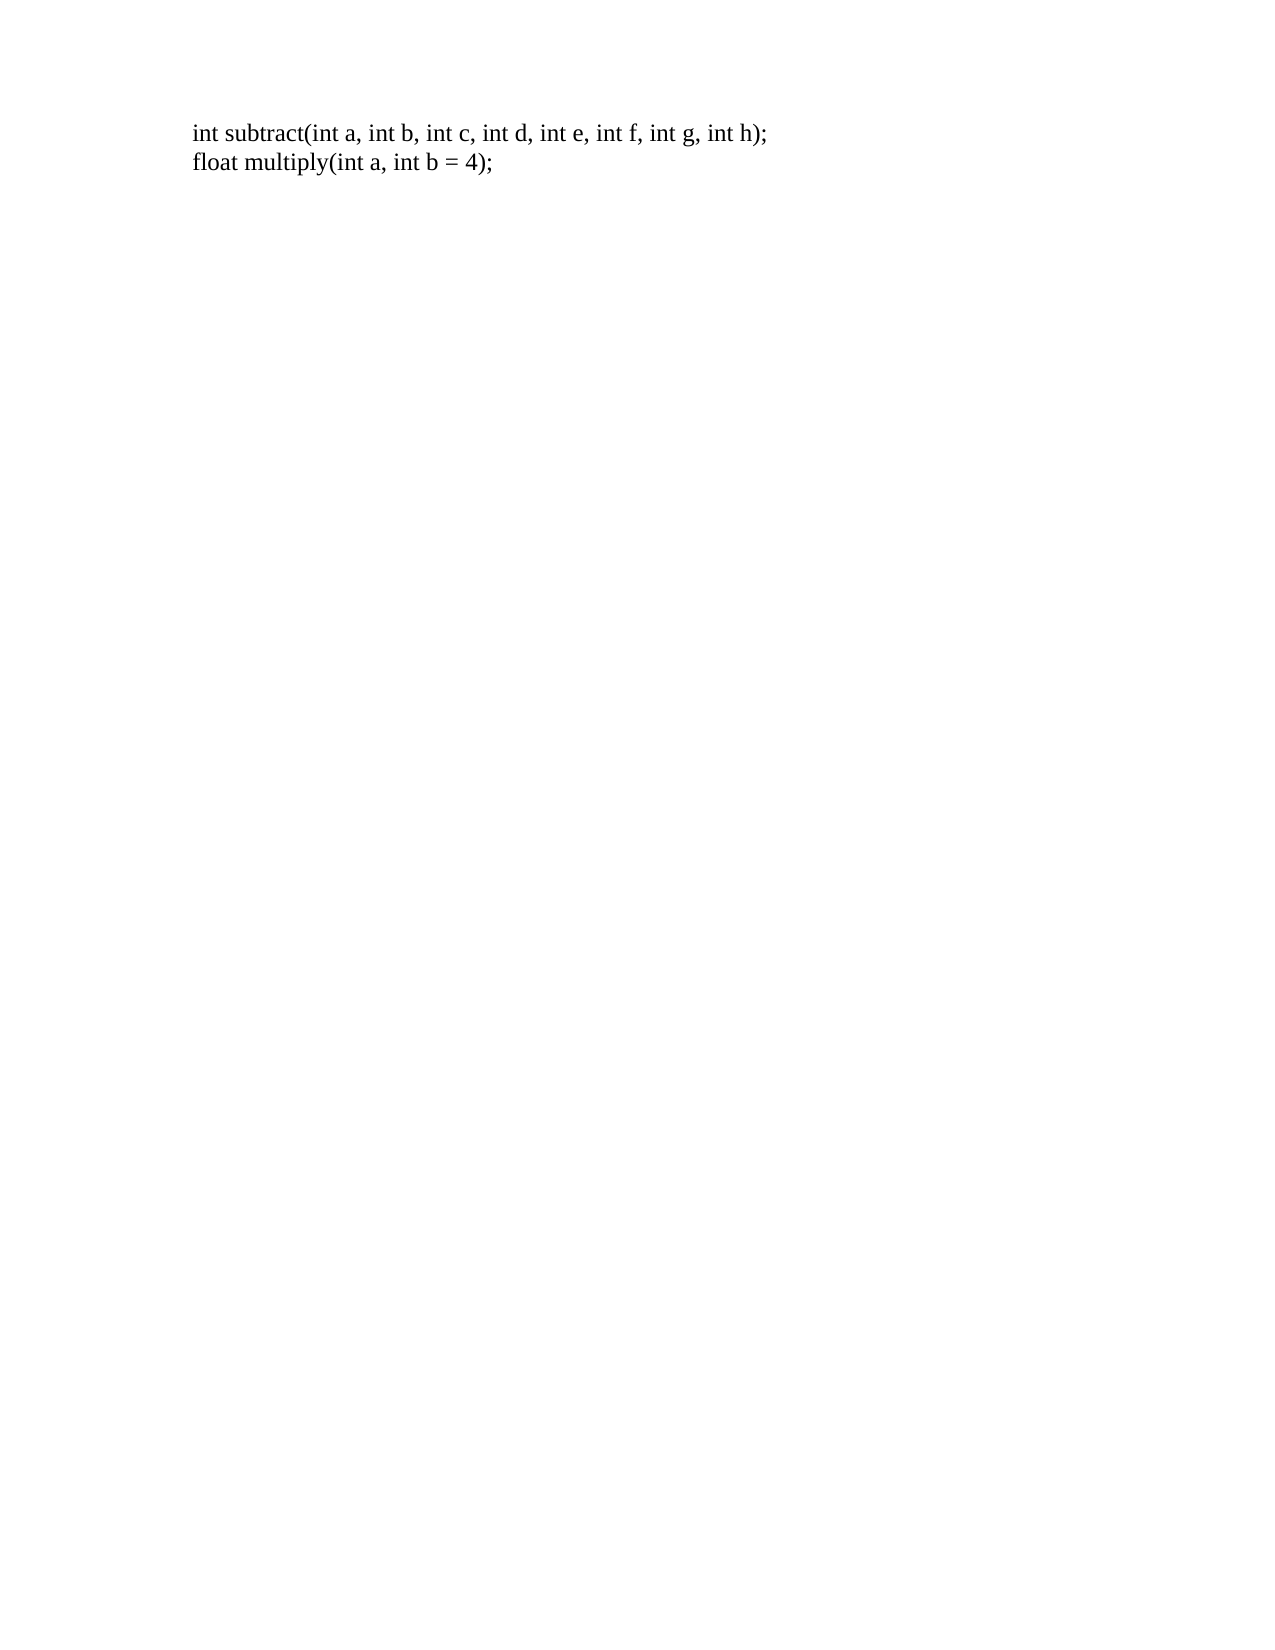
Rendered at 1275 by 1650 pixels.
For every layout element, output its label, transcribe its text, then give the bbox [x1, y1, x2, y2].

text float multiply(int a, int b = 4); [118, 147, 1157, 176]
text int subtract(int a, int b, int c, int d, int e, int f, int g, int h); [118, 118, 1157, 147]
